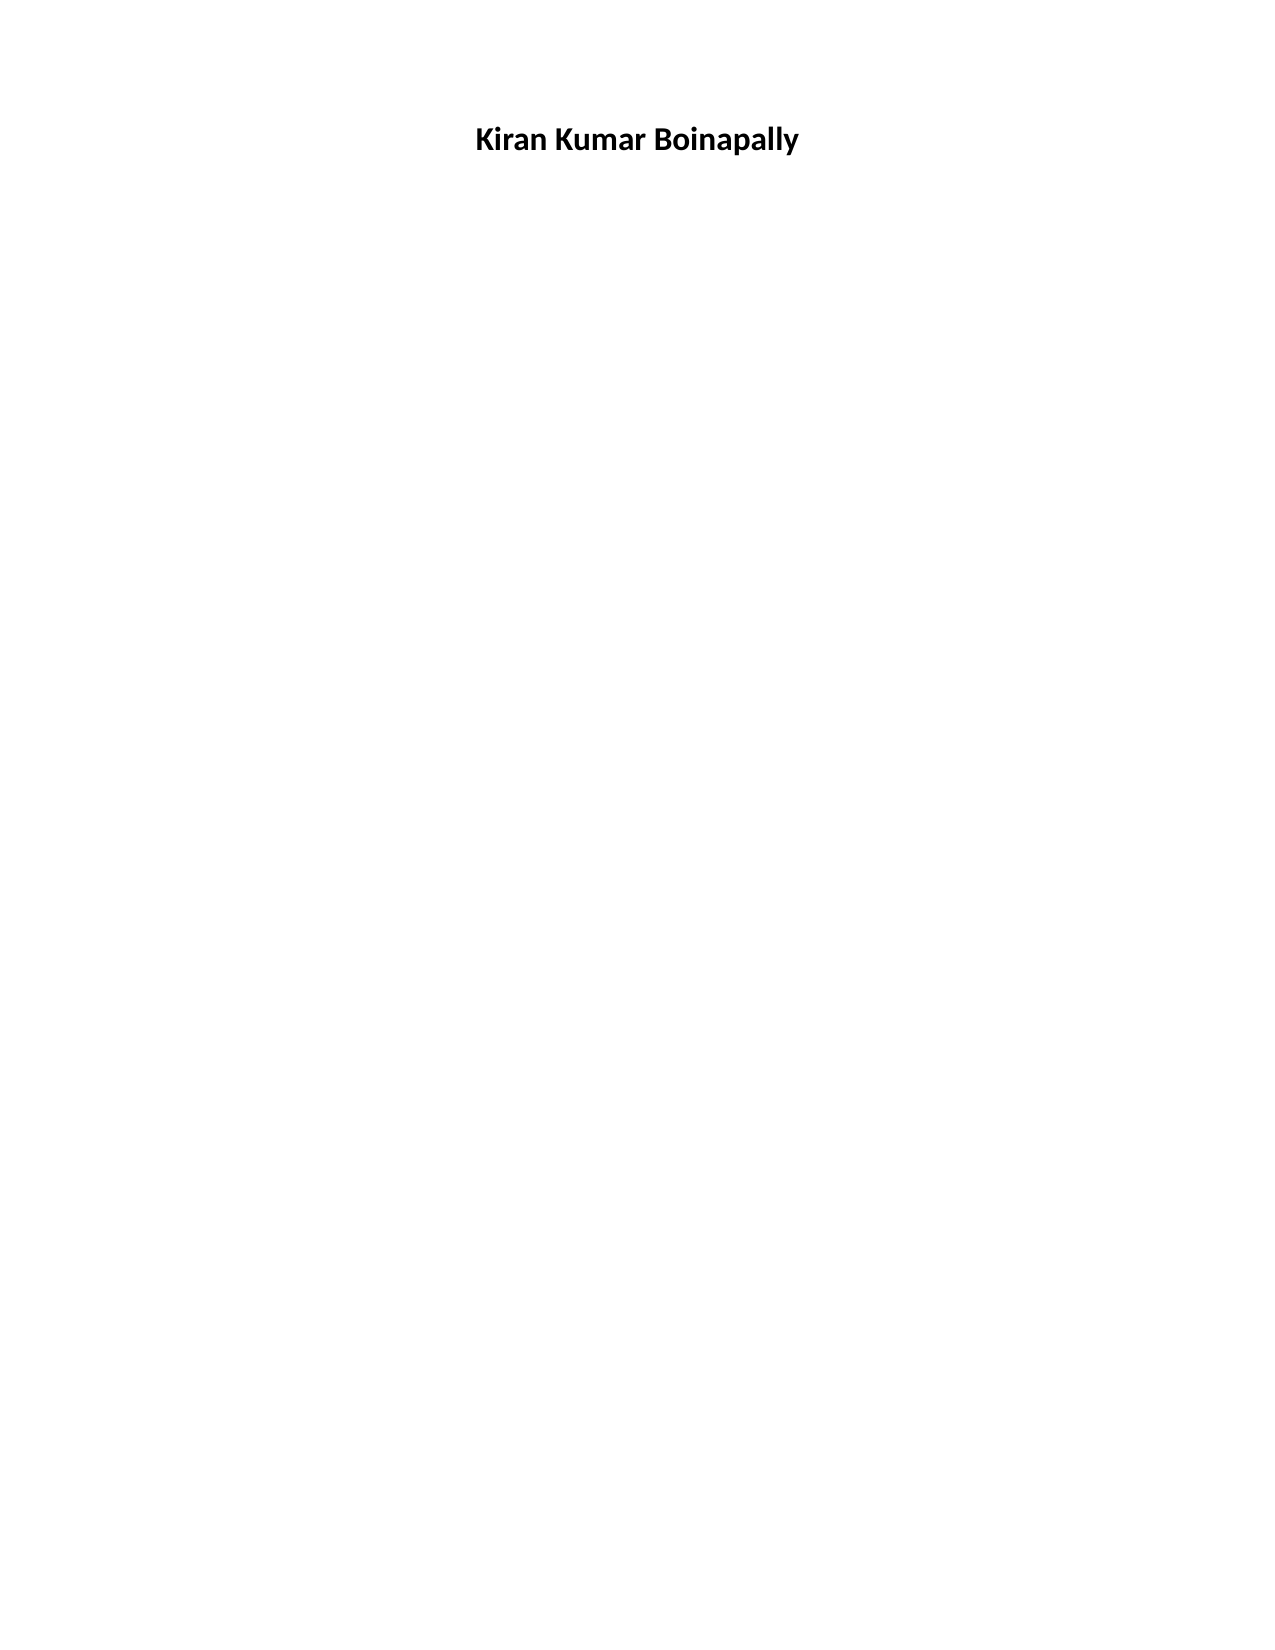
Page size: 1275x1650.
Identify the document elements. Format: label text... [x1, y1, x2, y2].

text Kiran Kumar Boinapally [118, 118, 1157, 159]
